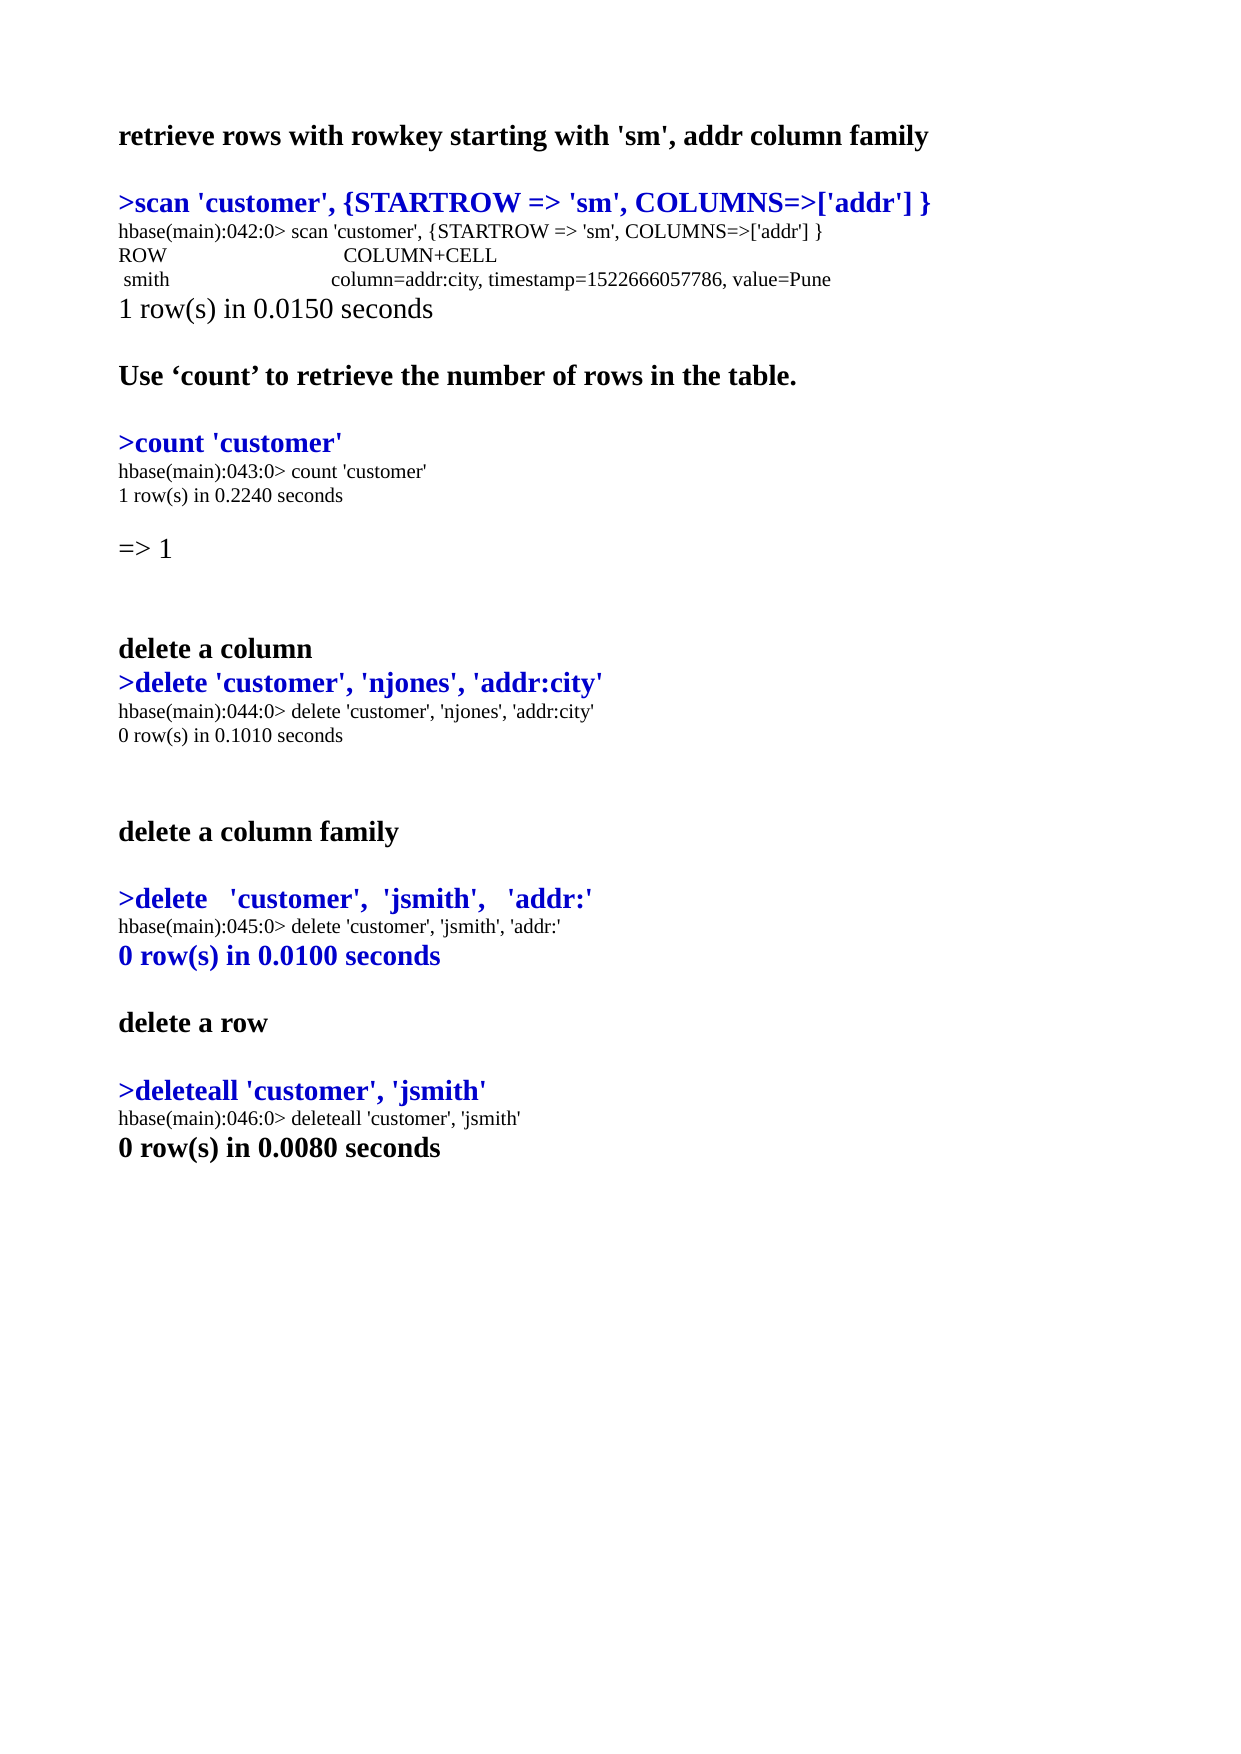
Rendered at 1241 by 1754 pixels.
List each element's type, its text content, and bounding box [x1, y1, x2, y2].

text hbase(main):046:0> deleteall 'customer', 'jsmith' [118, 1106, 1122, 1130]
text >delete 'customer', 'jsmith', 'addr:' [118, 881, 1122, 914]
text hbase(main):042:0> scan 'customer', {STARTROW => 'sm', COLUMNS=>['addr'] } [118, 219, 1122, 243]
text hbase(main):044:0> delete 'customer', 'njones', 'addr:city' [118, 698, 1122, 723]
text smith column=addr:city, timestamp=1522666057786, value=Pune [118, 267, 1122, 291]
text >scan 'customer', {STARTROW => 'sm', COLUMNS=>['addr'] } [118, 185, 1122, 219]
text delete a column family [118, 814, 1122, 847]
text 1 row(s) in 0.0150 seconds [118, 291, 1122, 324]
text 0 row(s) in 0.1010 seconds [118, 723, 1122, 747]
text ROW COLUMN+CELL [118, 243, 1122, 267]
text delete a column [118, 631, 1122, 665]
text >deleteall 'customer', 'jsmith' [118, 1073, 1122, 1106]
text => 1 [118, 531, 1122, 564]
text hbase(main):043:0> count 'customer' [118, 459, 1122, 483]
text retrieve rows with rowkey starting with 'sm', addr column family [118, 118, 1122, 152]
text 0 row(s) in 0.0080 seconds [118, 1130, 1122, 1164]
text 0 row(s) in 0.0100 seconds [118, 938, 1122, 972]
text hbase(main):045:0> delete 'customer', 'jsmith', 'addr:' [118, 914, 1122, 938]
text delete a row [118, 1006, 1122, 1039]
text 1 row(s) in 0.2240 seconds [118, 483, 1122, 507]
text Use ‘count’ to retrieve the number of rows in the table. [118, 358, 1122, 392]
text >count 'customer' [118, 425, 1122, 459]
text >delete 'customer', 'njones', 'addr:city' [118, 665, 1122, 698]
